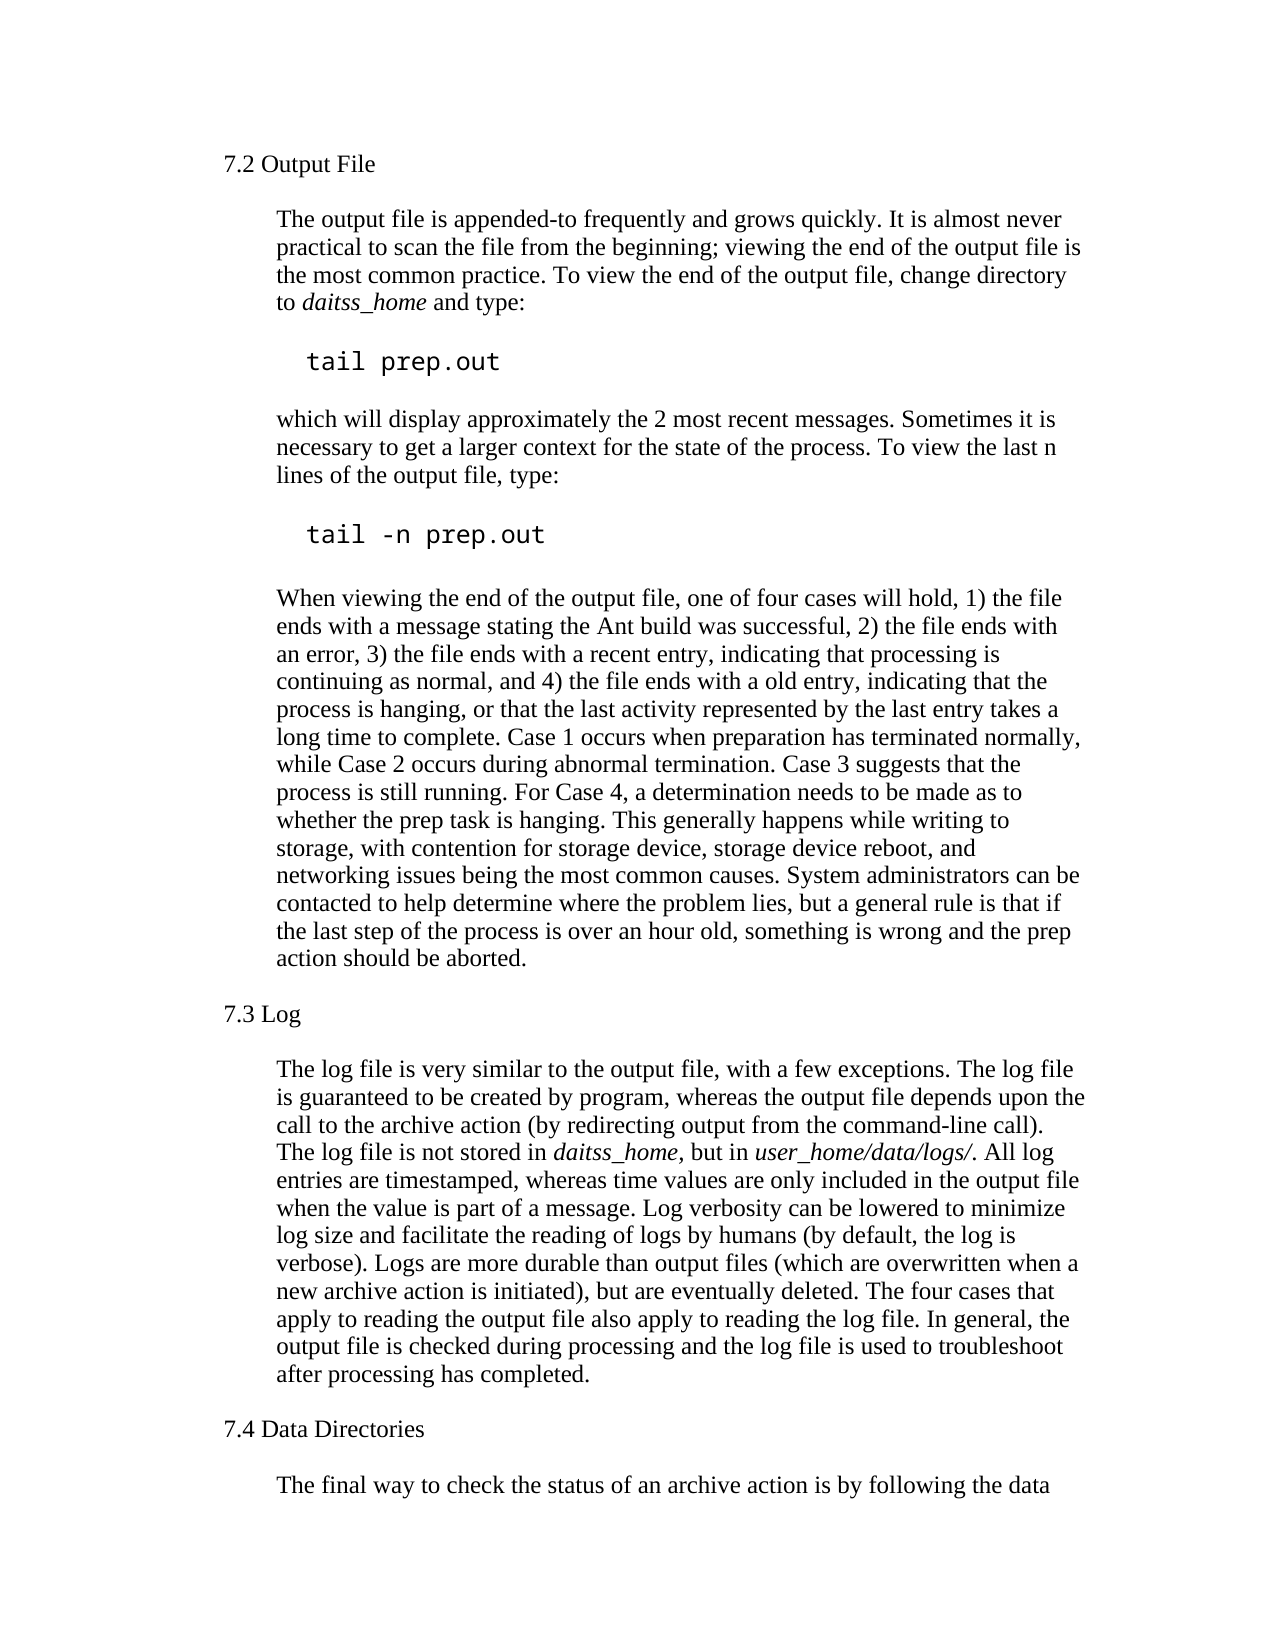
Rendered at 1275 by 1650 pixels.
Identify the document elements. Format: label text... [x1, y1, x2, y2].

list tail -n prep.out [276, 516, 1087, 550]
list The final way to check the status of an archive action is by following the data [247, 1471, 1087, 1499]
list tail prep.out [276, 344, 1087, 378]
list The output file is appended-to frequently and grows quickly. It is almost never practical to scan the file from the beginning; viewing the end of the output file is the most common practice. To view the end of the output file, change directory to daitss_home and type: [247, 205, 1087, 316]
list which will display approximately the 2 most recent messages. Sometimes it is necessary to get a larger context for the state of the process. To view the last n lines of the output file, type: [247, 406, 1087, 489]
list Data Directories [217, 1416, 1087, 1443]
list Log [217, 1000, 1087, 1028]
list Output File [217, 150, 1087, 178]
list The log file is very similar to the output file, with a few exceptions. The log file is guaranteed to be created by program, whereas the output file depends upon the call to the archive action (by redirecting output from the command-line call). The log file is not stored in daitss_home, but in user_home/data/logs/. All log entries are timestamped, whereas time values are only included in the output file when the value is part of a message. Log verbosity can be lowered to minimize log size and facilitate the reading of logs by humans (by default, the log is verbose). Logs are more durable than output files (which are overwritten when a new archive action is initiated), but are eventually deleted. The four cases that apply to reading the output file also apply to reading the log file. In general, the output file is checked during processing and the log file is used to troubleshoot after processing has completed. [247, 1055, 1087, 1388]
list When viewing the end of the output file, one of four cases will hold, 1) the file ends with a message stating the Ant build was successful, 2) the file ends with an error, 3) the file ends with a recent entry, indicating that processing is continuing as normal, and 4) the file ends with a old entry, indicating that the process is hanging, or that the last activity represented by the last entry takes a long time to complete. Case 1 occurs when preparation has terminated normally, while Case 2 occurs during abnormal termination. Case 3 suggests that the process is still running. For Case 4, a determination needs to be made as to whether the prep task is hanging. This generally happens while writing to storage, with contention for storage device, storage device reboot, and networking issues being the most common causes. System administrators can be contacted to help determine where the problem lies, but a general rule is that if the last step of the process is over an hour old, something is wrong and the prep action should be aborted. [247, 584, 1087, 972]
